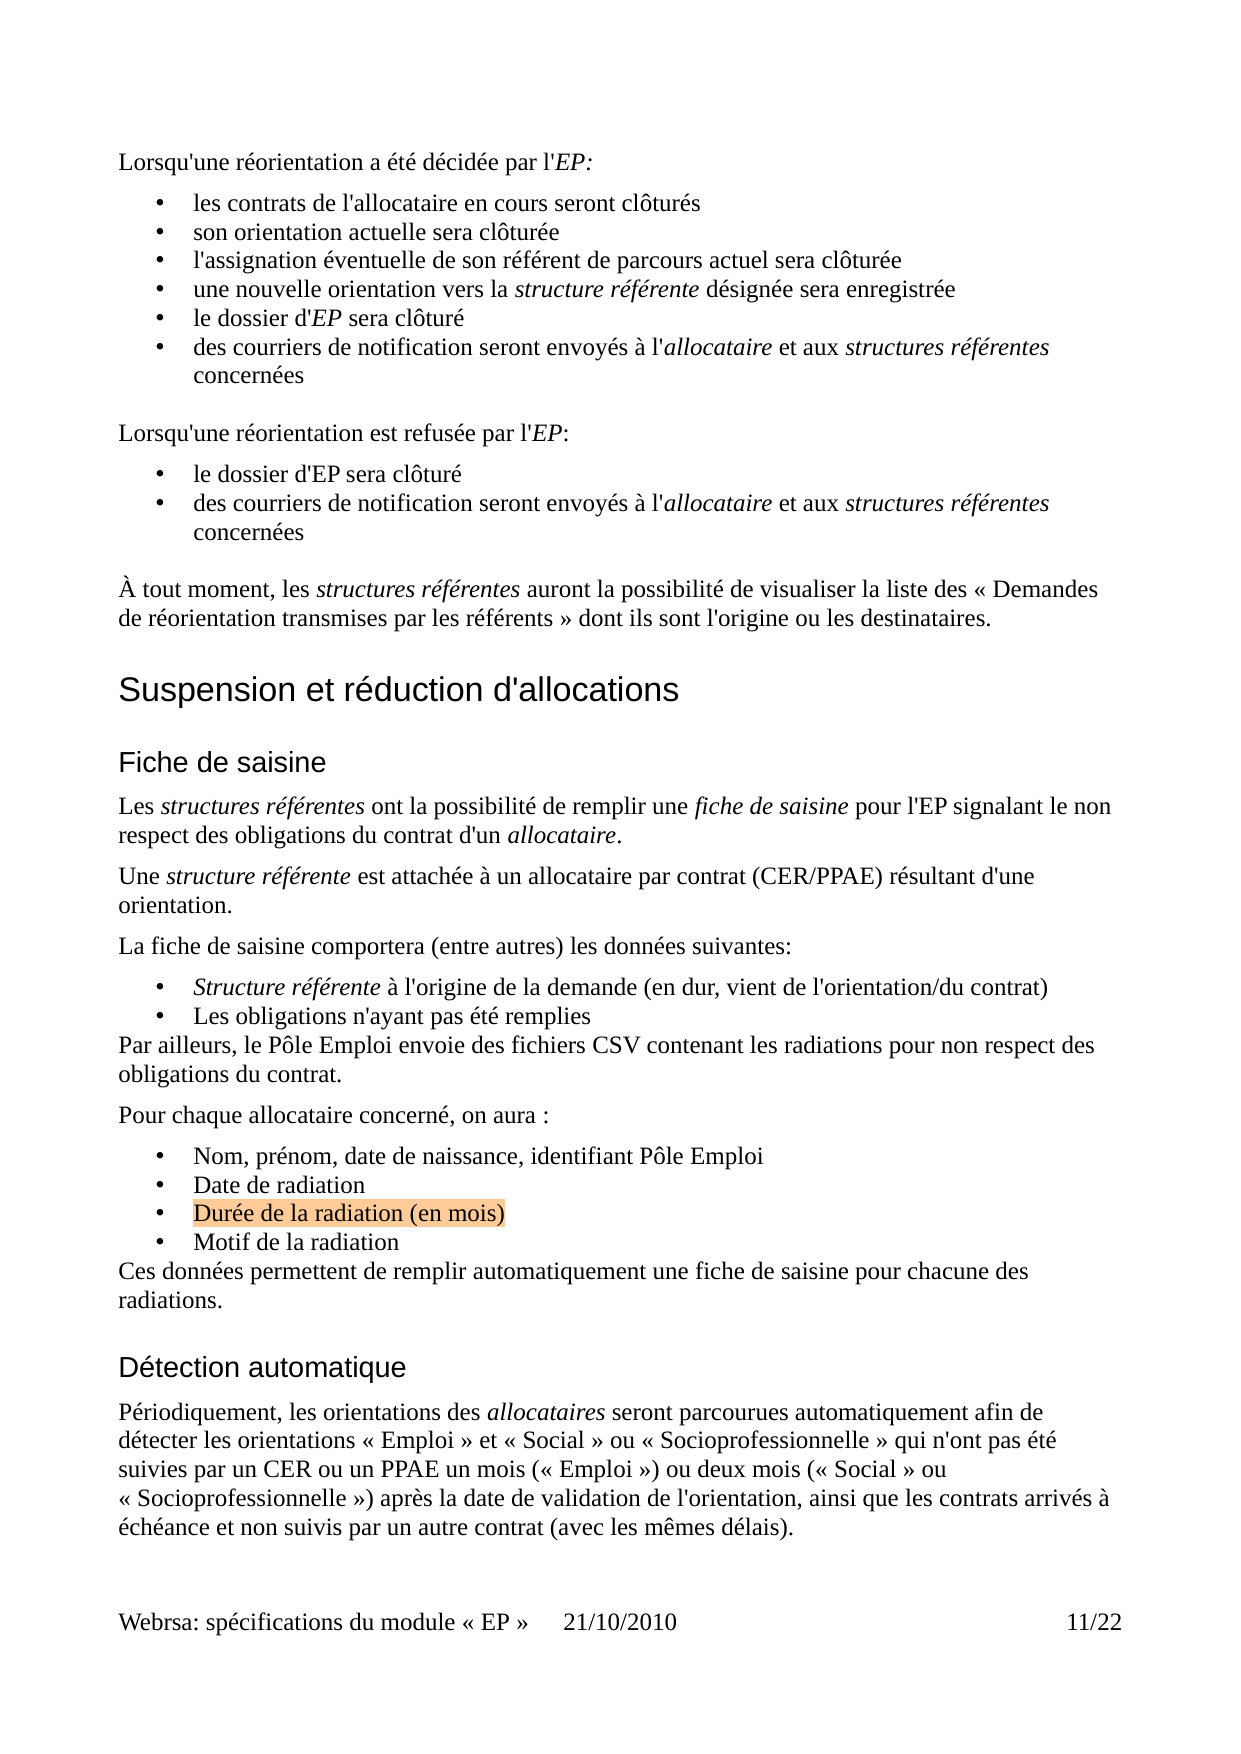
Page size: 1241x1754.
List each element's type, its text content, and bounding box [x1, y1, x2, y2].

text Pour chaque allocataire concerné, on aura : [118, 1100, 1122, 1128]
text Les structures référentes ont la possibilité de remplir une fiche de saisine pour l'EP signalant le non respect des obligations du contrat d'un allocataire. [118, 791, 1122, 849]
text Ces données permettent de remplir automatiquement une fiche de saisine pour chacune des radiations. [118, 1256, 1122, 1313]
list les contrats de l'allocataire en cours seront clôturés [156, 188, 1122, 217]
text Par ailleurs, le Pôle Emploi envoie des fichiers CSV contenant les radiations pour non respect des obligations du contrat. [118, 1030, 1122, 1087]
list Durée de la radiation (en mois) [156, 1198, 1122, 1227]
subtitle Détection automatique [118, 1351, 1122, 1384]
list une nouvelle orientation vers la structure référente désignée sera enregistrée [156, 274, 1122, 303]
list le dossier d'EP sera clôturé [156, 303, 1122, 332]
list Les obligations n'ayant pas été remplies [156, 1001, 1122, 1030]
text Lorsqu'une réorientation est refusée par l'EP: [118, 418, 1122, 447]
list l'assignation éventuelle de son référent de parcours actuel sera clôturée [156, 246, 1122, 274]
list Nom, prénom, date de naissance, identifiant Pôle Emploi [156, 1141, 1122, 1170]
text Périodiquement, les orientations des allocataires seront parcourues automatiquement afin de détecter les orientations « Emploi » et « Social » ou « Socioprofessionnelle » qui n'ont pas été suivies par un CER ou un PPAE un mois (« Emploi ») ou deux mois (« Social » ou « Socioprofessionnelle ») après la date de validation de l'orientation, ainsi que les contrats arrivés à échéance et non suivis par un autre contrat (avec les mêmes délais). [118, 1397, 1122, 1540]
text La fiche de saisine comportera (entre autres) les données suivantes: [118, 931, 1122, 960]
list son orientation actuelle sera clôturée [156, 217, 1122, 246]
list Motif de la radiation [156, 1227, 1122, 1256]
list des courriers de notification seront envoyés à l'allocataire et aux structures référentes concernées [156, 488, 1122, 545]
list Date de radiation [156, 1170, 1122, 1198]
text Lorsqu'une réorientation a été décidée par l'EP: [118, 147, 1122, 176]
list des courriers de notification seront envoyés à l'allocataire et aux structures référentes concernées [156, 332, 1122, 389]
subtitle Suspension et réduction d'allocations [118, 669, 1122, 708]
subtitle Fiche de saisine [118, 746, 1122, 779]
list le dossier d'EP sera clôturé [156, 459, 1122, 488]
text Une structure référente est attachée à un allocataire par contrat (CER/PPAE) résultant d'une orientation. [118, 861, 1122, 919]
list Structure référente à l'origine de la demande (en dur, vient de l'orientation/du contrat) [156, 972, 1122, 1001]
text À tout moment, les structures référentes auront la possibilité de visualiser la liste des « Demandes de réorientation transmises par les référents » dont ils sont l'origine ou les destinataires. [118, 574, 1122, 632]
